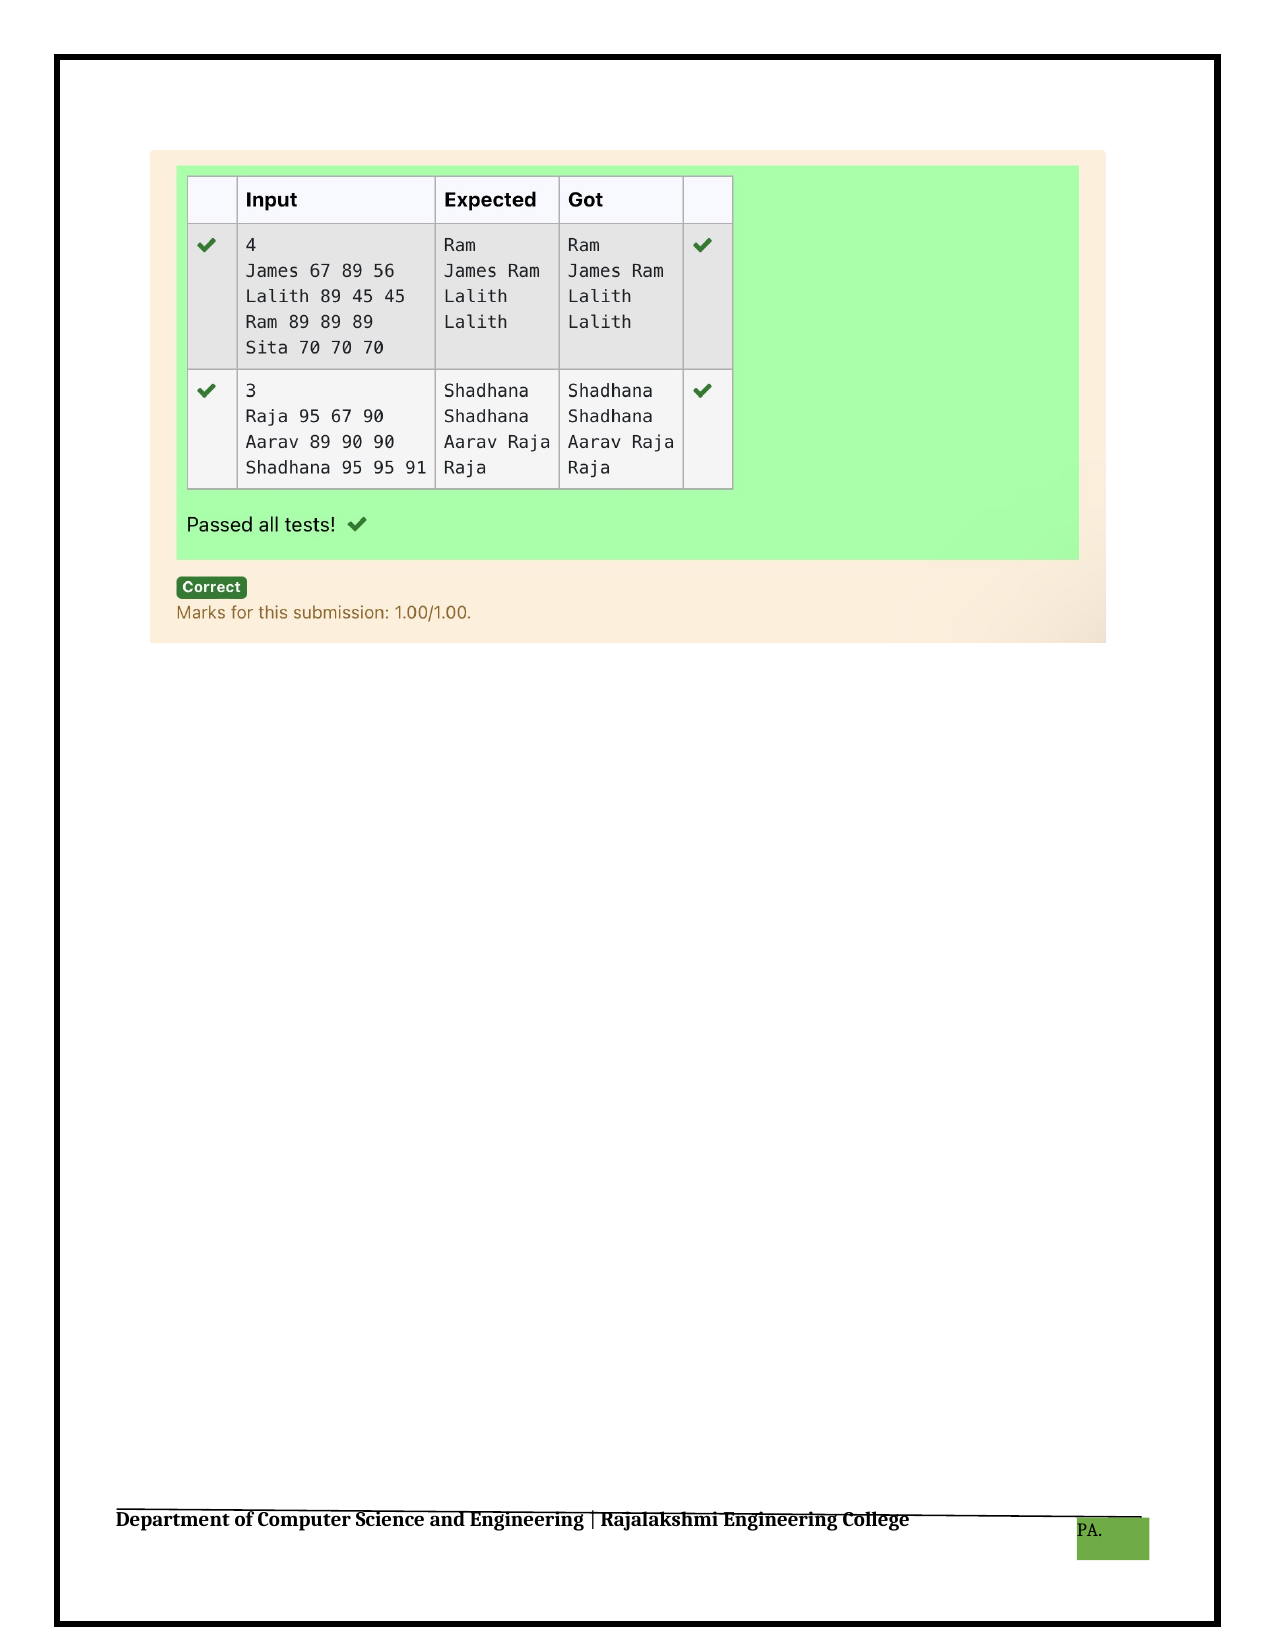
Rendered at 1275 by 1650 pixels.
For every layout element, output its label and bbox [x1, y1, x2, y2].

picture [150, 150, 1107, 643]
